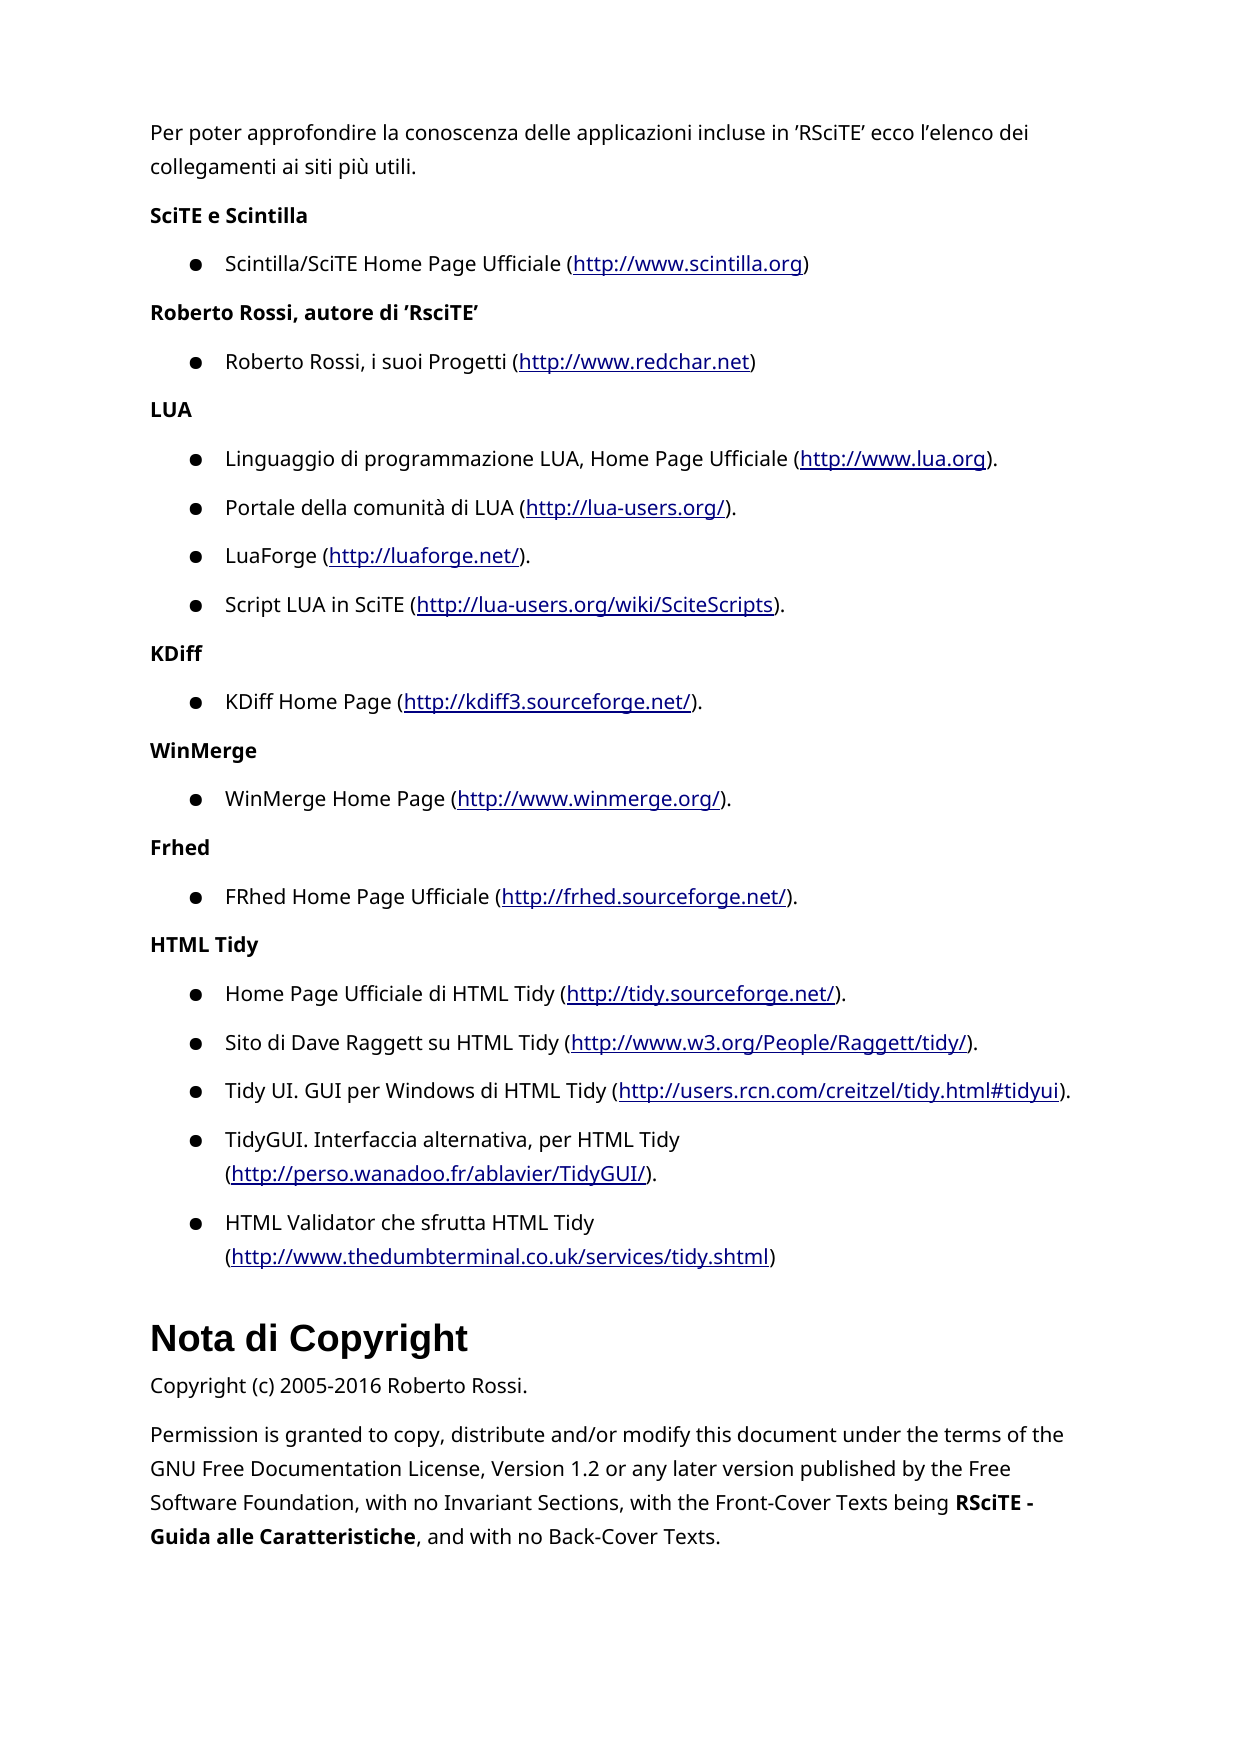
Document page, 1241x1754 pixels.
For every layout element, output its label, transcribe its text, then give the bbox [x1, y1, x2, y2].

list KDiff Home Page (http://kdiff3.sourceforge.net/). [187, 687, 1090, 716]
list WinMerge Home Page (http://www.winmerge.org/). [187, 784, 1090, 813]
list Portale della comunità di LUA (http://lua-users.org/). [187, 493, 1090, 521]
text Roberto Rossi, autore di ’RsciTE’ [150, 298, 1090, 327]
list Tidy UI. GUI per Windows di HTML Tidy (http://users.rcn.com/creitzel/tidy.html#tidyui). [187, 1076, 1090, 1105]
list Script LUA in SciTE (http://lua-users.org/wiki/SciteScripts). [187, 590, 1090, 618]
list FRhed Home Page Ufficiale (http://frhed.sourceforge.net/). [187, 882, 1090, 910]
list Sito di Dave Raggett su HTML Tidy (http://www.w3.org/People/Raggett/tidy/). [187, 1028, 1090, 1056]
list Home Page Ufficiale di HTML Tidy (http://tidy.sourceforge.net/). [187, 979, 1090, 1008]
text Frhed [150, 833, 1090, 862]
list TidyGUI. Interfaccia alternativa, per HTML Tidy (http://perso.wanadoo.fr/ablavier/TidyGUI/). [187, 1125, 1090, 1188]
list Linguaggio di programmazione LUA, Home Page Ufficiale (http://www.lua.org). [187, 444, 1090, 472]
list Scintilla/SciTE Home Page Ufficiale (http://www.scintilla.org) [187, 249, 1090, 278]
text SciTE e Scintilla [150, 201, 1090, 229]
list Roberto Rossi, i suoi Progetti (http://www.redchar.net) [187, 347, 1090, 375]
text WinMerge [150, 736, 1090, 764]
text Permission is granted to copy, distribute and/or modify this document under the terms of the GNU Free Documentation License, Version 1.2 or any later version published by the Free Software Foundation, with no Invariant Sections, with the Front-Cover Texts being RSciTE - Guida alle Caratteristiche, and with no Back-Cover Texts. [150, 1420, 1090, 1551]
subtitle Nota di Copyright [150, 1316, 1090, 1359]
text Per poter approfondire la conoscenza delle applicazioni incluse in ’RSciTE’ ecco l’elenco dei collegamenti ai siti più utili. [150, 118, 1090, 181]
text Copyright (c) 2005-2016 Roberto Rossi. [150, 1372, 1090, 1400]
text HTML Tidy [150, 931, 1090, 959]
list HTML Validator che sfrutta HTML Tidy (http://www.thedumbterminal.co.uk/services/tidy.shtml) [187, 1208, 1090, 1270]
list LuaForge (http://luaforge.net/). [187, 541, 1090, 570]
text KDiff [150, 639, 1090, 667]
text LUA [150, 395, 1090, 424]
